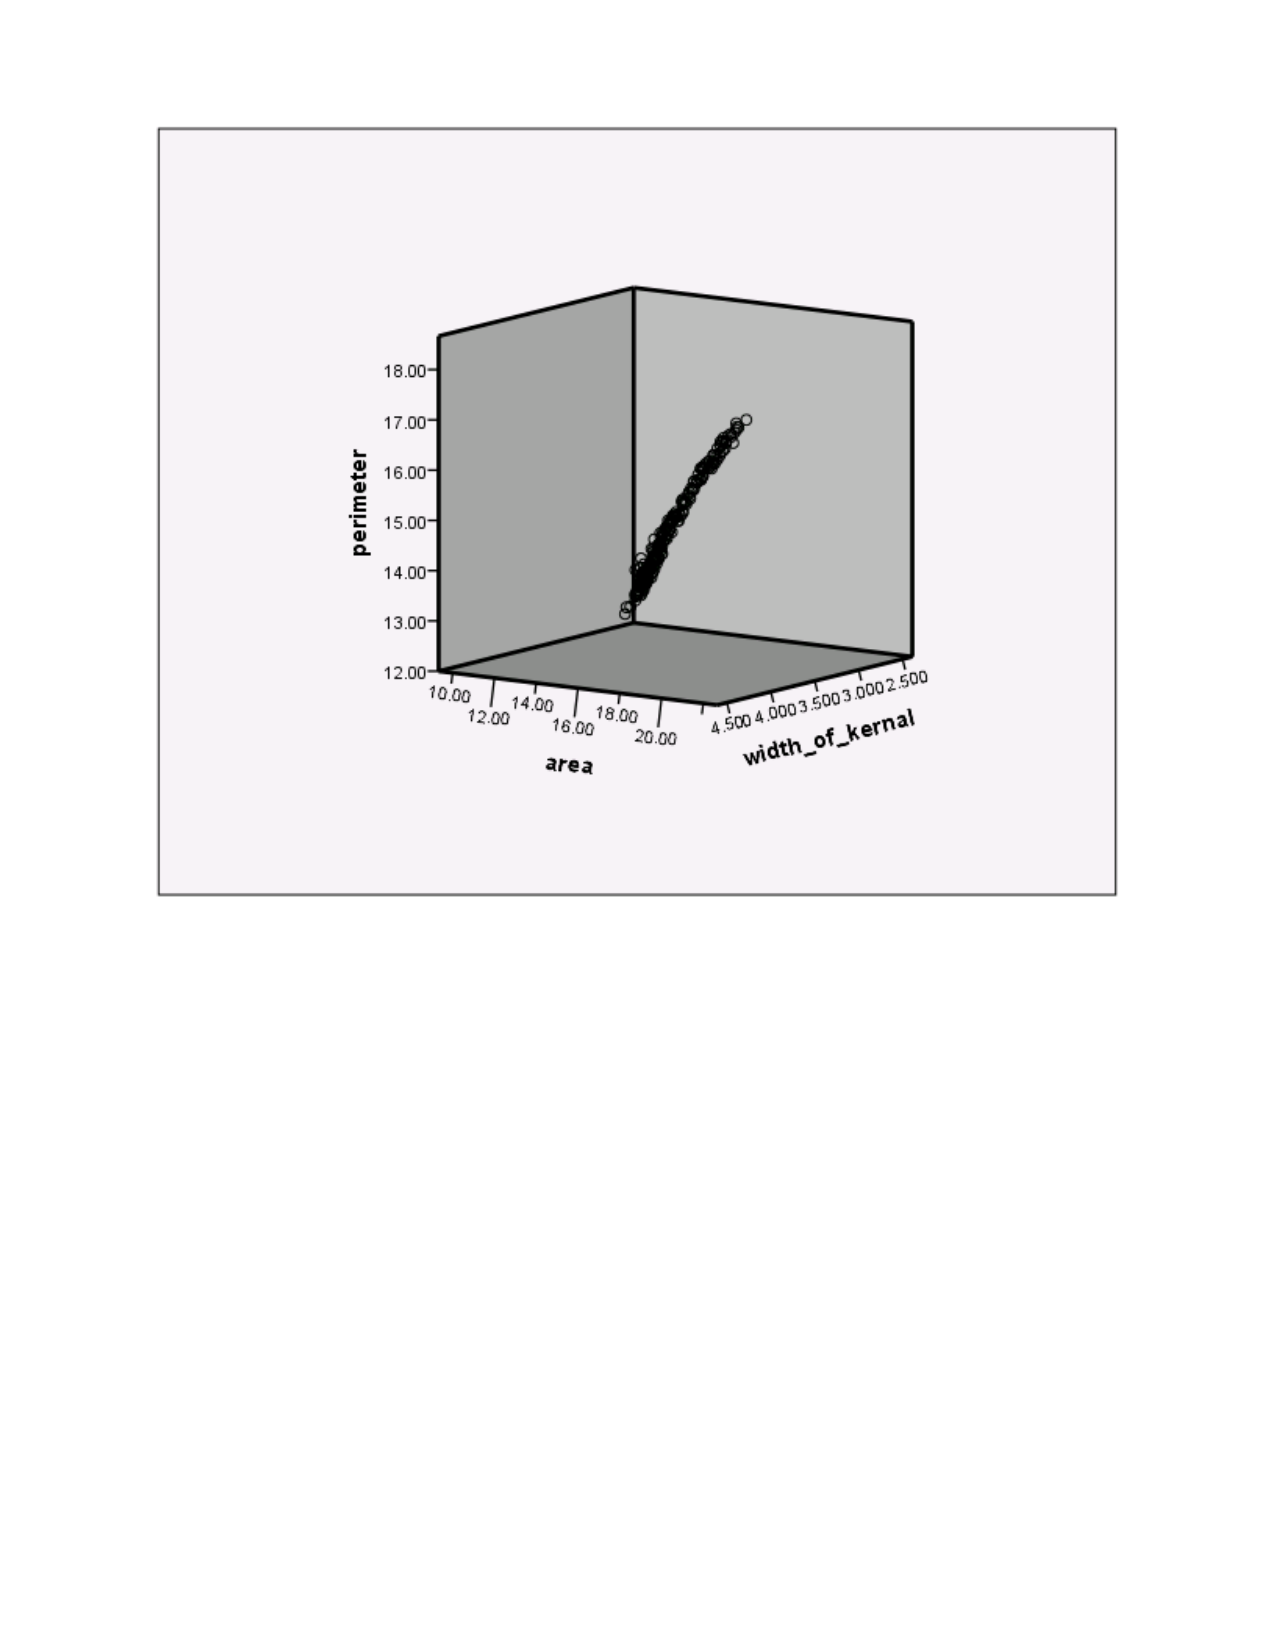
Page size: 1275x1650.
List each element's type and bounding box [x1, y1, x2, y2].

picture [146, 118, 1129, 906]
